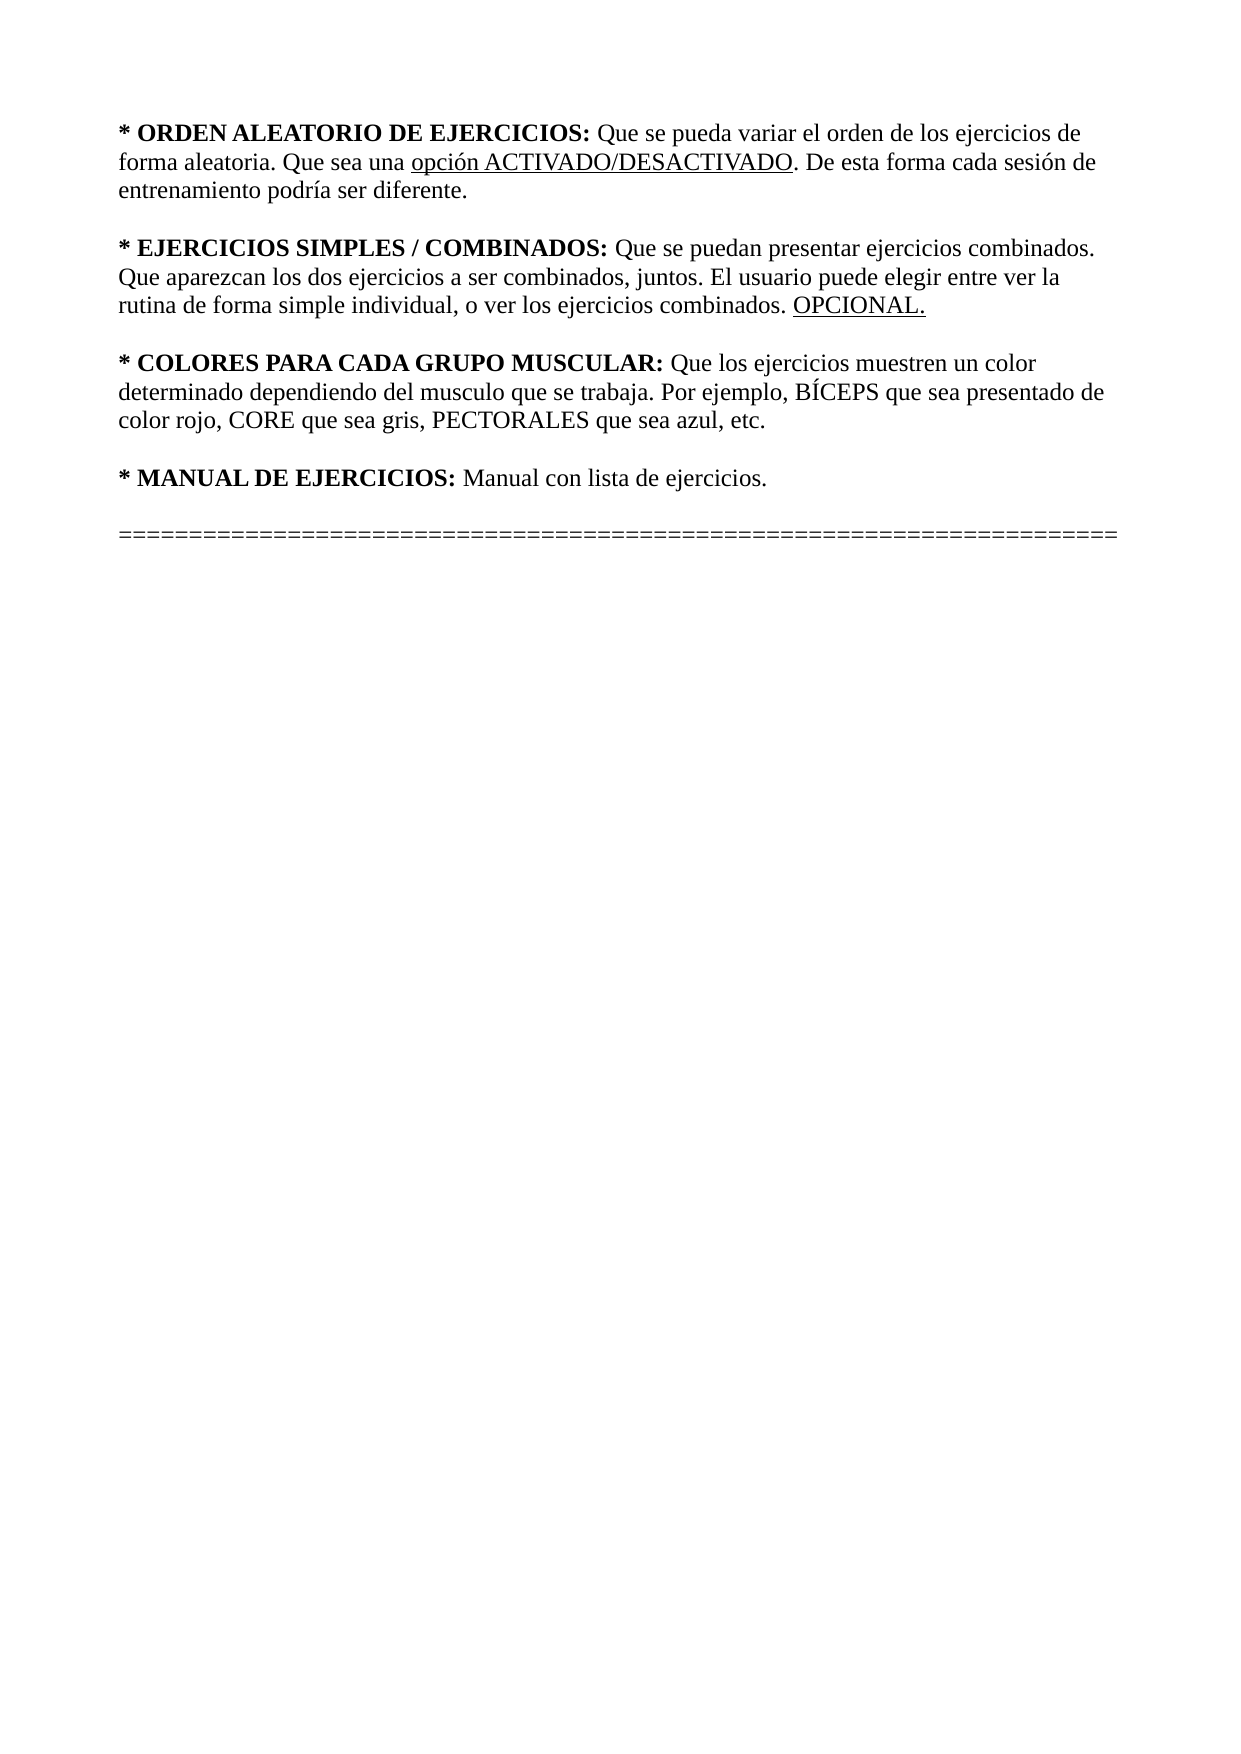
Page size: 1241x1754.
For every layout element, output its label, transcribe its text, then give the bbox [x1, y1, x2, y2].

text * MANUAL DE EJERCICIOS: Manual con lista de ejercicios. [118, 463, 1122, 492]
text * ORDEN ALEATORIO DE EJERCICIOS: Que se pueda variar el orden de los ejercicios de forma aleatoria. Que sea una opción ACTIVADO/DESACTIVADO. De esta forma cada sesión de entrenamiento podría ser diferente. [118, 118, 1122, 204]
text * COLORES PARA CADA GRUPO MUSCULAR: Que los ejercicios muestren un color determinado dependiendo del musculo que se trabaja. Por ejemplo, BÍCEPS que sea presentado de color rojo, CORE que sea gris, PECTORALES que sea azul, etc. [118, 348, 1122, 434]
text ======================================================================= [118, 521, 1122, 549]
text * EJERCICIOS SIMPLES / COMBINADOS: Que se puedan presentar ejercicios combinados. Que aparezcan los dos ejercicios a ser combinados, juntos. El usuario puede elegir entre ver la rutina de forma simple individual, o ver los ejercicios combinados. OPCIONAL. [118, 233, 1122, 319]
